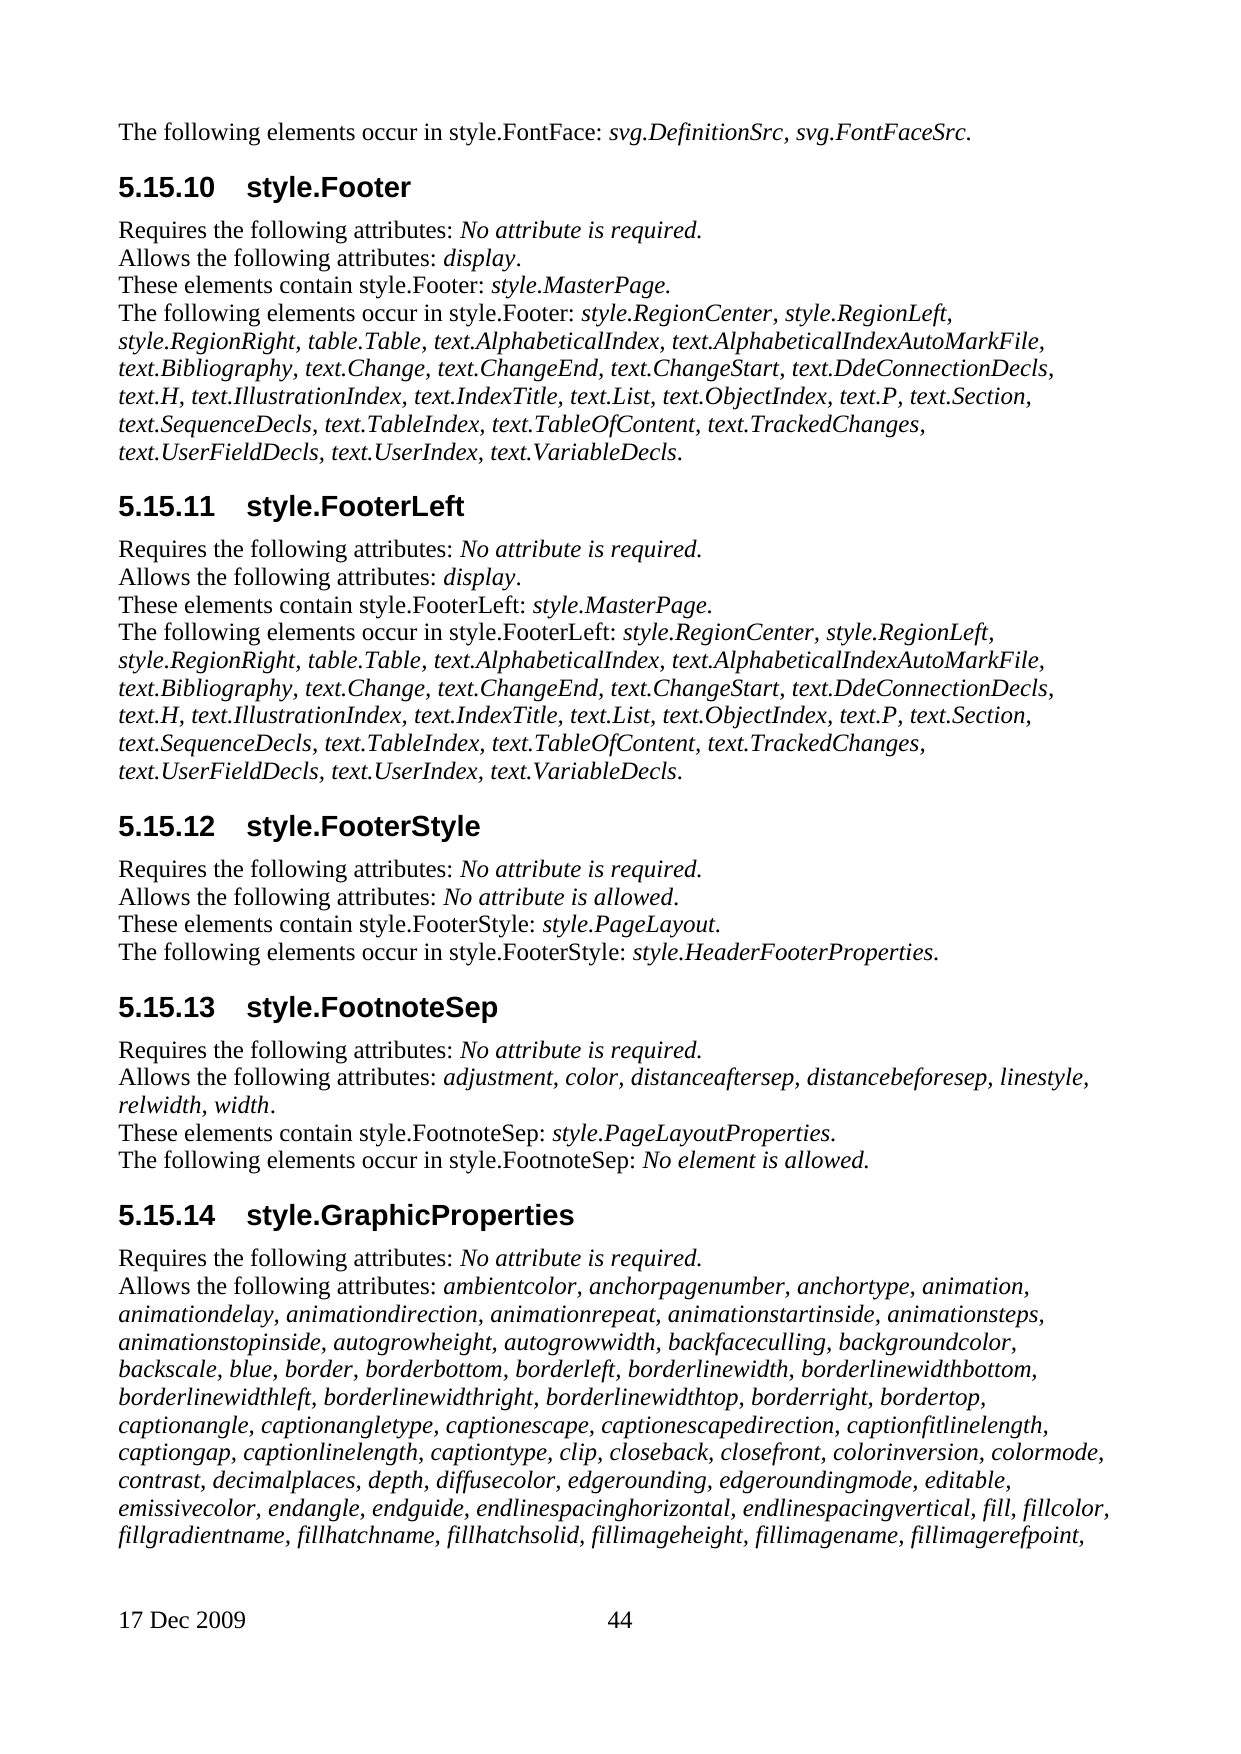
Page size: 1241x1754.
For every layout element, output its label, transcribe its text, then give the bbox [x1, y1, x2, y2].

text These elements contain style.Footer: style.MasterPage. [118, 271, 1122, 299]
text Requires the following attributes: No attribute is required. [118, 216, 1122, 244]
text The following elements occur in style.FooterStyle: style.HeaderFooterProperties. [118, 938, 1122, 966]
subtitle style.FooterLeft [118, 490, 1122, 523]
text Requires the following attributes: No attribute is required. [118, 855, 1122, 883]
text Allows the following attributes: ambientcolor, anchorpagenumber, anchortype, animation, animationdelay, animationdirection, animationrepeat, animationstartinside, animationsteps, animationstopinside, autogrowheight, autogrowwidth, backfaceculling, backgroundcolor, backscale, blue, border, borderbottom, borderleft, borderlinewidth, borderlinewidthbottom, borderlinewidthleft, borderlinewidthright, borderlinewidthtop, borderright, bordertop, captionangle, captionangletype, captionescape, captionescapedirection, captionfitlinelength, captiongap, captionlinelength, captiontype, clip, closeback, closefront, colorinversion, colormode, contrast, decimalplaces, depth, diffusecolor, edgerounding, edgeroundingmode, editable, emissivecolor, endangle, endguide, endlinespacinghorizontal, endlinespacingvertical, fill, fillcolor, fillgradientname, fillhatchname, fillhatchsolid, fillimageheight, fillimagename, fillimagerefpoint, [118, 1272, 1122, 1549]
text These elements contain style.FootnoteSep: style.PageLayoutProperties. [118, 1119, 1122, 1147]
text Allows the following attributes: adjustment, color, distanceaftersep, distancebeforesep, linestyle, relwidth, width. [118, 1063, 1122, 1119]
text Allows the following attributes: display. [118, 563, 1122, 591]
text These elements contain style.FooterStyle: style.PageLayout. [118, 910, 1122, 938]
text The following elements occur in style.FontFace: svg.DefinitionSrc, svg.FontFaceSrc. [118, 118, 1122, 146]
text Requires the following attributes: No attribute is required. [118, 535, 1122, 563]
text These elements contain style.FooterLeft: style.MasterPage. [118, 591, 1122, 618]
subtitle style.Footer [118, 171, 1122, 203]
subtitle style.FooterStyle [118, 810, 1122, 842]
text The following elements occur in style.Footer: style.RegionCenter, style.RegionLeft, style.RegionRight, table.Table, text.AlphabeticalIndex, text.AlphabeticalIndexAutoMarkFile, text.Bibliography, text.Change, text.ChangeEnd, text.ChangeStart, text.DdeConnectionDecls, text.H, text.IllustrationIndex, text.IndexTitle, text.List, text.ObjectIndex, text.P, text.Section, text.SequenceDecls, text.TableIndex, text.TableOfContent, text.TrackedChanges, text.UserFieldDecls, text.UserIndex, text.VariableDecls. [118, 299, 1122, 465]
text Requires the following attributes: No attribute is required. [118, 1244, 1122, 1272]
subtitle style.FootnoteSep [118, 991, 1122, 1023]
text Requires the following attributes: No attribute is required. [118, 1036, 1122, 1063]
text The following elements occur in style.FootnoteSep: No element is allowed. [118, 1147, 1122, 1174]
text Allows the following attributes: No attribute is allowed. [118, 883, 1122, 910]
subtitle style.GraphicProperties [118, 1199, 1122, 1232]
text The following elements occur in style.FooterLeft: style.RegionCenter, style.RegionLeft, style.RegionRight, table.Table, text.AlphabeticalIndex, text.AlphabeticalIndexAutoMarkFile, text.Bibliography, text.Change, text.ChangeEnd, text.ChangeStart, text.DdeConnectionDecls, text.H, text.IllustrationIndex, text.IndexTitle, text.List, text.ObjectIndex, text.P, text.Section, text.SequenceDecls, text.TableIndex, text.TableOfContent, text.TrackedChanges, text.UserFieldDecls, text.UserIndex, text.VariableDecls. [118, 618, 1122, 785]
text Allows the following attributes: display. [118, 244, 1122, 271]
